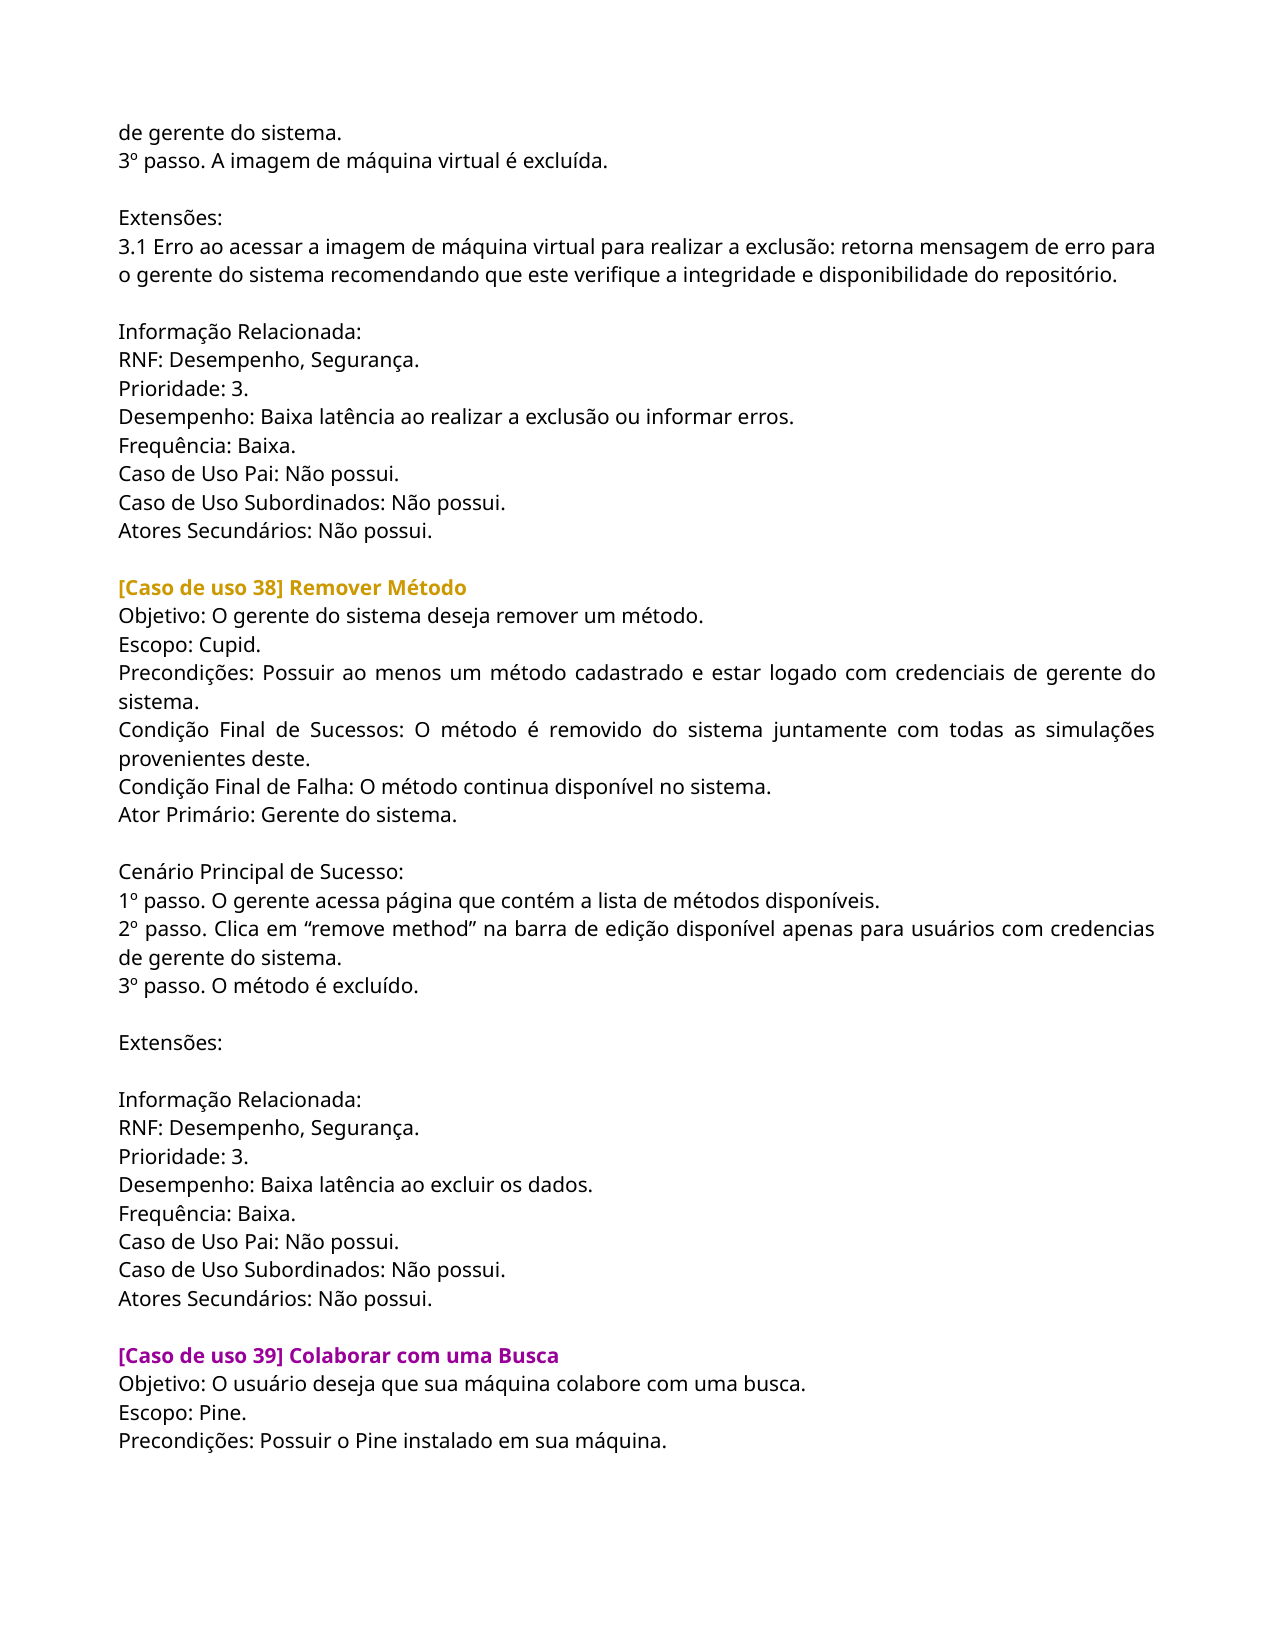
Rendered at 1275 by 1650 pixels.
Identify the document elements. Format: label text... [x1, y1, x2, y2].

text Condição Final de Sucessos: O método é removido do sistema juntamente com todas as simulações provenientes deste. [118, 715, 1157, 772]
text [Caso de uso 38] Remover Método [118, 573, 1157, 602]
text Escopo: Cupid. [118, 630, 1157, 658]
text Precondições: Possuir o Pine instalado em sua máquina. [118, 1426, 1157, 1455]
text Precondições: Possuir ao menos um método cadastrado e estar logado com credenciais de gerente do sistema. [118, 658, 1157, 715]
text Caso de Uso Pai: Não possui. [118, 459, 1157, 488]
text 1º passo. O gerente acessa página que contém a lista de métodos disponíveis. [118, 886, 1157, 914]
text Desempenho: Baixa latência ao realizar a exclusão ou informar erros. [118, 402, 1157, 431]
text Frequência: Baixa. [118, 431, 1157, 459]
text Condição Final de Falha: O método continua disponível no sistema. [118, 772, 1157, 801]
text 3.1 Erro ao acessar a imagem de máquina virtual para realizar a exclusão: retorna mensagem de erro para o gerente do sistema recomendando que este verifique a integridade e disponibilidade do repositório. [118, 232, 1157, 289]
text Prioridade: 3. [118, 374, 1157, 402]
text Ator Primário: Gerente do sistema. [118, 801, 1157, 829]
text RNF: Desempenho, Segurança. [118, 346, 1157, 374]
text 3º passo. O método é excluído. [118, 971, 1157, 1000]
text Atores Secundários: Não possui. [118, 1284, 1157, 1312]
text Objetivo: O gerente do sistema deseja remover um método. [118, 602, 1157, 630]
text Extensões: [118, 203, 1157, 232]
text Cenário Principal de Sucesso: [118, 857, 1157, 886]
text [Caso de uso 39] Colaborar com uma Busca [118, 1341, 1157, 1369]
text Informação Relacionada: [118, 1085, 1157, 1113]
text Desempenho: Baixa latência ao excluir os dados. [118, 1170, 1157, 1199]
text Atores Secundários: Não possui. [118, 516, 1157, 545]
text Escopo: Pine. [118, 1398, 1157, 1426]
text Caso de Uso Subordinados: Não possui. [118, 1256, 1157, 1284]
text Prioridade: 3. [118, 1142, 1157, 1170]
text RNF: Desempenho, Segurança. [118, 1113, 1157, 1142]
text de gerente do sistema. [118, 118, 1157, 147]
text 2º passo. Clica em “remove method” na barra de edição disponível apenas para usuários com credencias de gerente do sistema. [118, 914, 1157, 971]
text Informação Relacionada: [118, 317, 1157, 346]
text Caso de Uso Pai: Não possui. [118, 1227, 1157, 1256]
text Extensões: [118, 1028, 1157, 1057]
text Frequência: Baixa. [118, 1199, 1157, 1227]
text Caso de Uso Subordinados: Não possui. [118, 488, 1157, 516]
text 3º passo. A imagem de máquina virtual é excluída. [118, 147, 1157, 175]
text Objetivo: O usuário deseja que sua máquina colabore com uma busca. [118, 1369, 1157, 1398]
